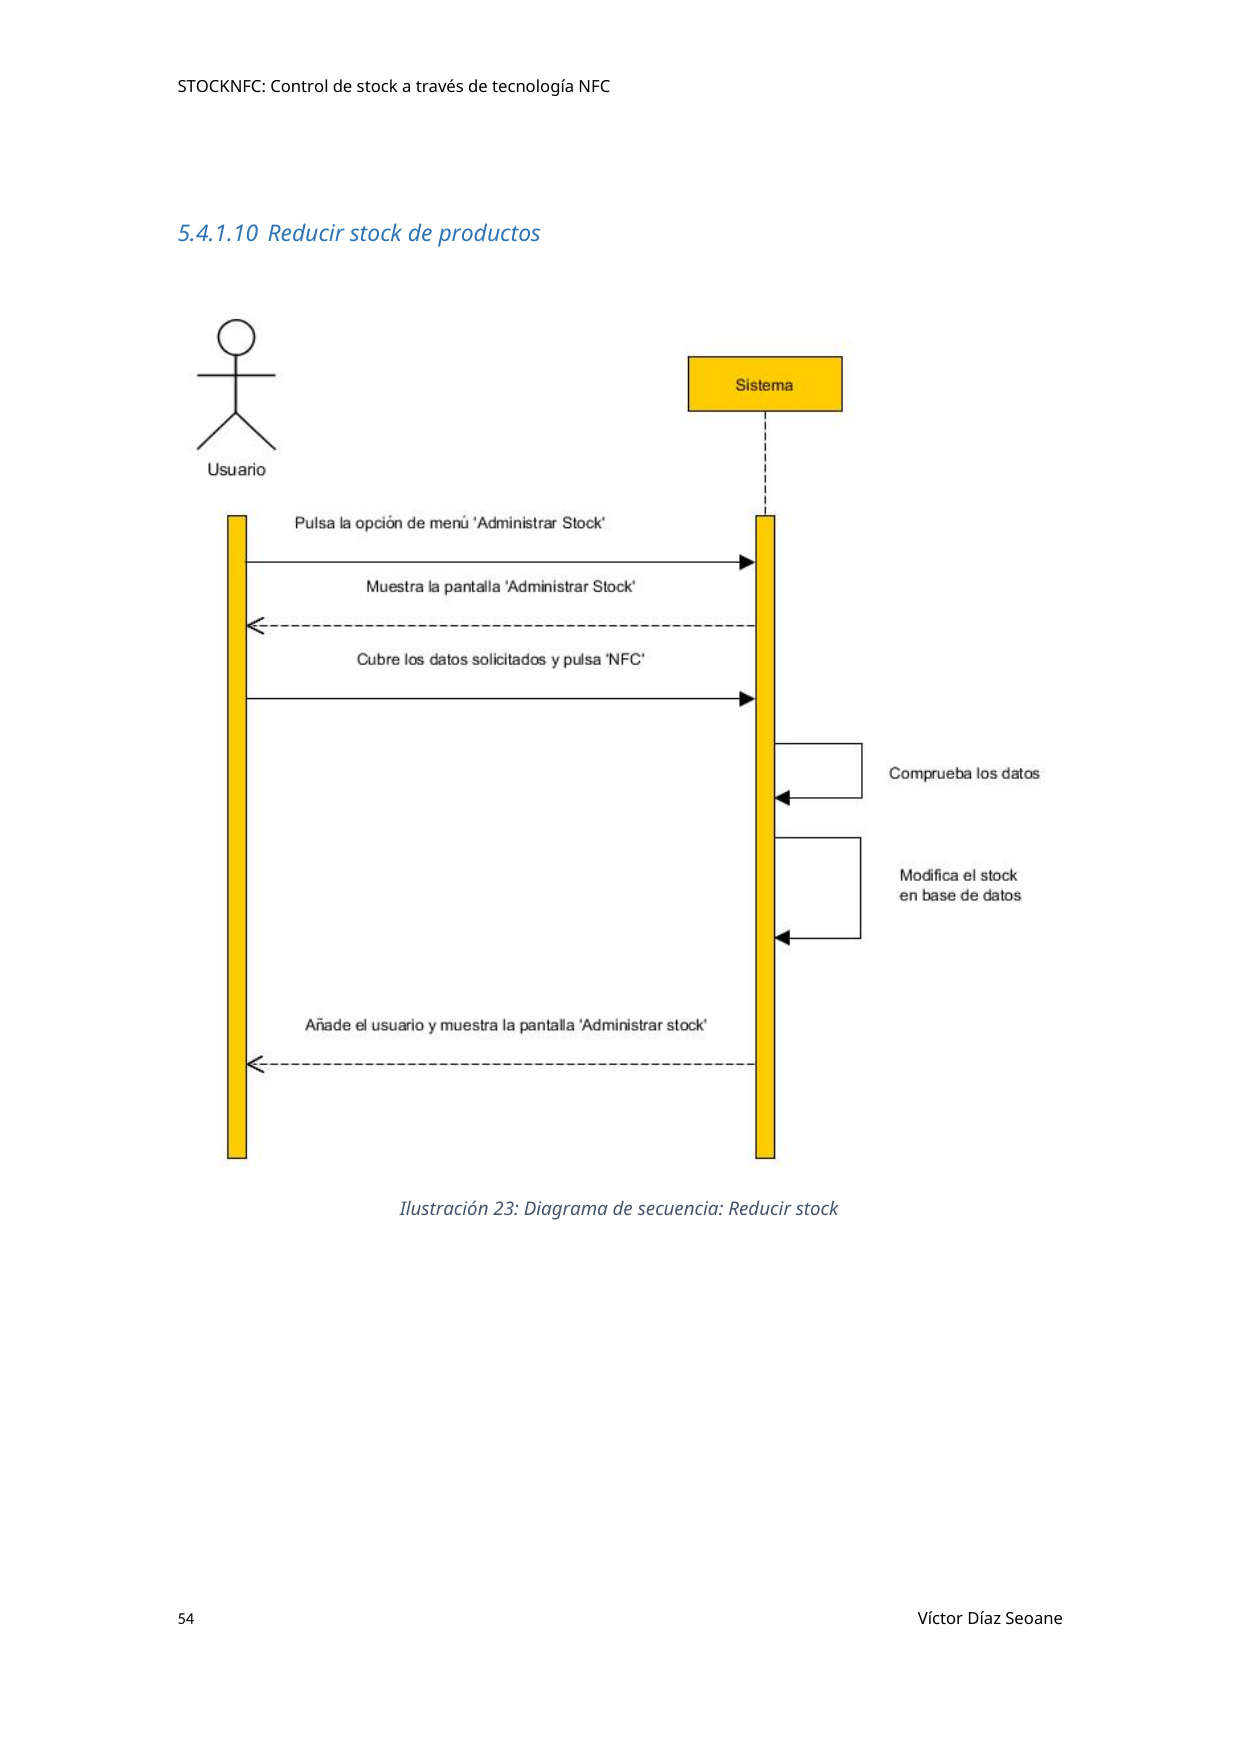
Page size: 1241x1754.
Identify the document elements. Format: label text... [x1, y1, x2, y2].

text Ilustración 23: Diagrama de secuencia: Reducir stock [177, 1196, 1063, 1221]
subtitle Reducir stock de productos [177, 217, 1063, 249]
